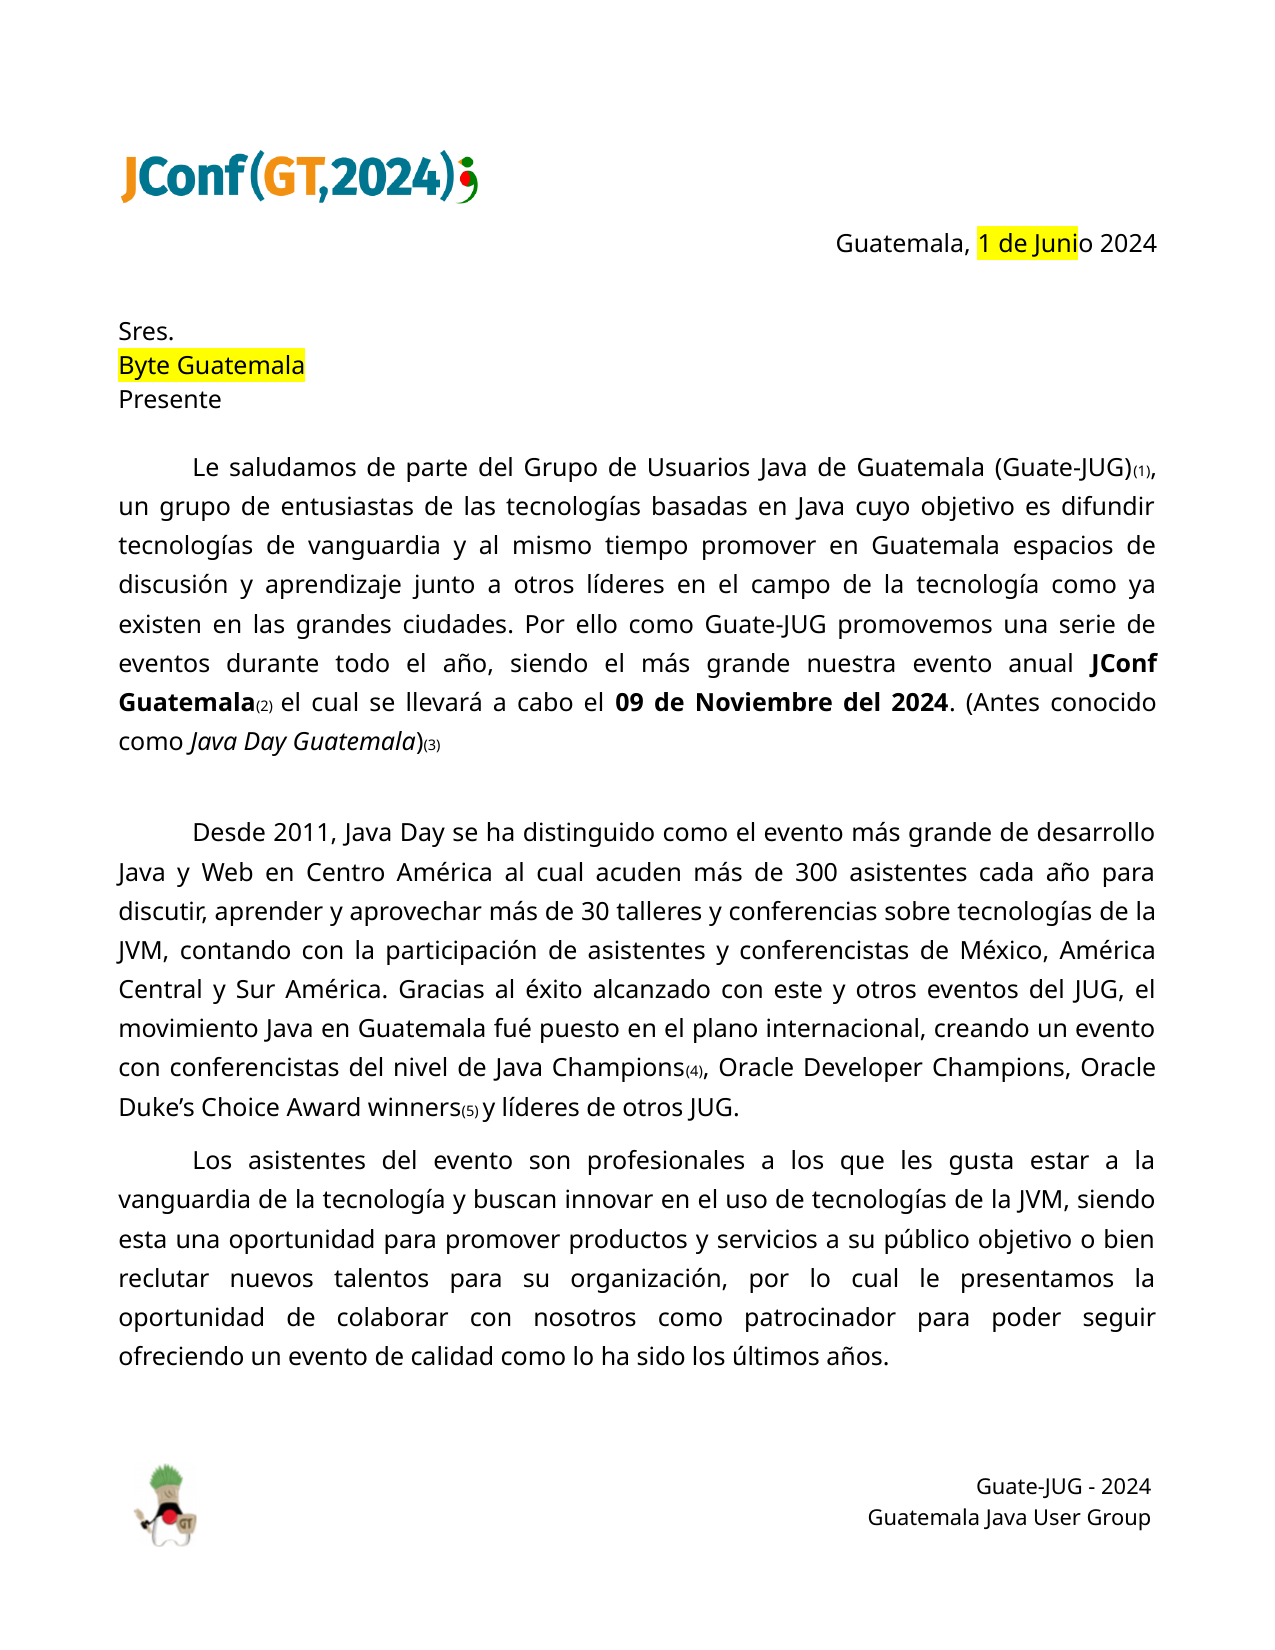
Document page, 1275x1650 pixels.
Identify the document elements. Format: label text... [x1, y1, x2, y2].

text Guatemala, 1 de Junio 2024 [118, 226, 1157, 260]
text Presente [118, 382, 1157, 416]
text Byte Guatemala [118, 347, 1157, 382]
text Le saludamos de parte del Grupo de Usuarios Java de Guatemala (Guate-JUG)(1), un grupo de entusiastas de las tecnologías basadas en Java cuyo objetivo es difundir tecnologías de vanguardia y al mismo tiempo promover en Guatemala espacios de discusión y aprendizaje junto a otros líderes en el campo de la tecnología como ya existen en las grandes ciudades. Por ello como Guate-JUG promovemos una serie de eventos durante todo el año, siendo el más grande nuestra evento anual JConf Guatemala(2) el cual se llevará a cabo el 09 de Noviembre del 2024. (Antes conocido como Java Day Guatemala)(3) [118, 450, 1157, 758]
picture [128, 1458, 206, 1555]
picture [113, 131, 485, 222]
text Sres. [118, 313, 1157, 347]
text Los asistentes del evento son profesionales a los que les gusta estar a la vanguardia de la tecnología y buscan innovar en el uso de tecnologías de la JVM, siendo esta una oportunidad para promover productos y servicios a su público objetivo o bien reclutar nuevos talentos para su organización, por lo cual le presentamos la oportunidad de colaborar con nosotros como patrocinador para poder seguir ofreciendo un evento de calidad como lo ha sido los últimos años. [118, 1143, 1157, 1373]
text Desde 2011, Java Day se ha distinguido como el evento más grande de desarrollo Java y Web en Centro América al cual acuden más de 300 asistentes cada año para discutir, aprender y aprovechar más de 30 talleres y conferencias sobre tecnologías de la JVM, contando con la participación de asistentes y conferencistas de México, América Central y Sur América. Gracias al éxito alcanzado con este y otros eventos del JUG, el movimiento Java en Guatemala fué puesto en el plano internacional, creando un evento con conferencistas del nivel de Java Champions(4), Oracle Developer Champions, Oracle Duke’s Choice Award winners(5) y líderes de otros JUG. [118, 815, 1157, 1123]
